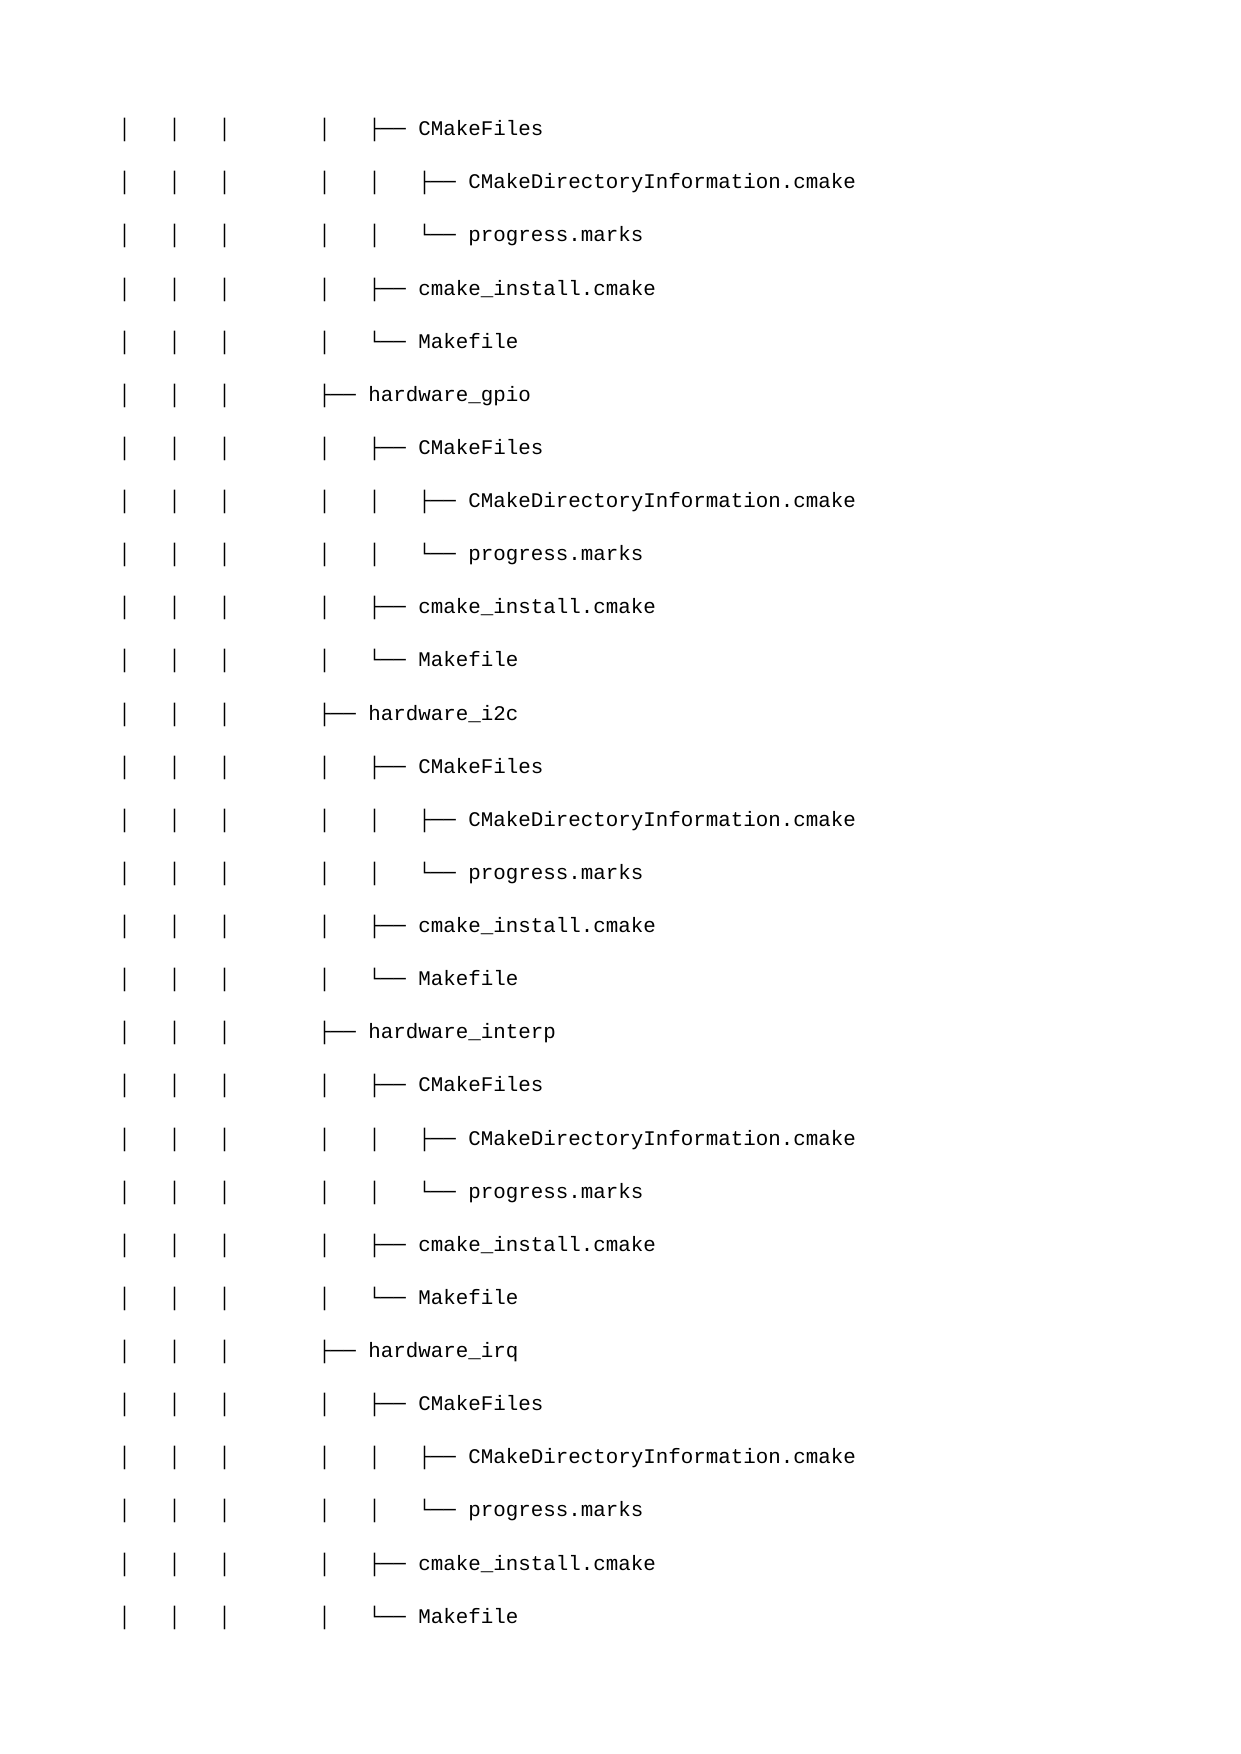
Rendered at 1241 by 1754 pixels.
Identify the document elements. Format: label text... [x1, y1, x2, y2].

text │ │ │ │ │ └── progress.marks [225, 1181, 324, 1204]
text │ │ │ │ │ ├── CMakeDirectoryInformation.cmake [175, 809, 224, 832]
text │ │ │ │ └── Makefile [325, 331, 1122, 354]
text │ │ │ │ ├── cmake_install.cmake [118, 277, 1122, 301]
text │ │ │ │ ├── cmake_install.cmake [225, 1234, 324, 1257]
text │ │ │ │ ├── cmake_install.cmake [325, 1234, 374, 1257]
text │ │ │ │ │ ├── CMakeDirectoryInformation.cmake [425, 809, 1122, 832]
text │ │ │ │ ├── cmake_install.cmake [118, 1552, 1122, 1576]
text │ │ │ │ ├── cmake_install.cmake [118, 915, 1122, 939]
text │ │ │ │ │ └── progress.marks [175, 1181, 224, 1204]
text │ │ │ │ │ ├── CMakeDirectoryInformation.cmake [118, 1446, 1122, 1470]
text │ │ │ │ │ └── progress.marks [118, 862, 1122, 886]
text │ │ │ ├── hardware_gpio [125, 384, 174, 407]
text │ │ │ │ ├── CMakeFiles [118, 118, 1122, 142]
text │ │ │ │ └── Makefile [175, 1606, 224, 1629]
text │ │ │ │ └── Makefile [125, 1606, 174, 1629]
text │ │ │ │ │ └── progress.marks [118, 1499, 1122, 1523]
text │ │ │ │ │ ├── CMakeDirectoryInformation.cmake [325, 809, 374, 832]
text │ │ │ │ └── Makefile [225, 1606, 324, 1629]
text │ │ │ ├── hardware_interp [118, 1021, 1122, 1045]
text │ │ │ │ └── Makefile [118, 649, 1122, 673]
text │ │ │ │ │ └── progress.marks [375, 1181, 1122, 1204]
text │ │ │ ├── hardware_irq [118, 1340, 1122, 1364]
text │ │ │ ├── hardware_gpio [325, 384, 1122, 407]
text │ │ │ │ └── Makefile [118, 1287, 1122, 1311]
text │ │ │ │ ├── cmake_install.cmake [175, 1234, 224, 1257]
text │ │ │ │ └── Makefile [118, 968, 1122, 992]
text │ │ │ ├── hardware_i2c [118, 702, 1122, 726]
text │ │ │ │ │ ├── CMakeDirectoryInformation.cmake [118, 1127, 1122, 1151]
text │ │ │ │ │ ├── CMakeDirectoryInformation.cmake [125, 809, 174, 832]
text │ │ │ │ │ ├── CMakeDirectoryInformation.cmake [225, 809, 324, 832]
text │ │ │ │ ├── CMakeFiles [325, 756, 374, 779]
text │ │ │ │ ├── cmake_install.cmake [375, 1234, 1122, 1257]
text │ │ │ │ │ ├── CMakeDirectoryInformation.cmake [118, 171, 1122, 195]
text │ │ │ │ ├── CMakeFiles [175, 756, 224, 779]
text │ │ │ │ │ ├── CMakeDirectoryInformation.cmake [118, 490, 1122, 514]
text │ │ │ │ │ └── progress.marks [125, 1181, 174, 1204]
text │ │ │ │ ├── CMakeFiles [125, 756, 174, 779]
text │ │ │ │ ├── CMakeFiles [118, 437, 1122, 461]
text │ │ │ │ └── Makefile [125, 331, 174, 354]
text │ │ │ │ ├── CMakeFiles [225, 756, 324, 779]
text │ │ │ │ ├── CMakeFiles [375, 756, 1122, 779]
text │ │ │ │ └── Makefile [175, 331, 224, 354]
text │ │ │ │ │ └── progress.marks [325, 1181, 374, 1204]
text │ │ │ ├── hardware_gpio [225, 384, 324, 407]
text │ │ │ │ └── Makefile [225, 331, 324, 354]
text │ │ │ │ ├── CMakeFiles [118, 1393, 1122, 1417]
text │ │ │ ├── hardware_gpio [175, 384, 224, 407]
text │ │ │ │ └── Makefile [325, 1606, 1122, 1629]
text │ │ │ │ │ └── progress.marks [118, 543, 1122, 567]
text │ │ │ │ │ ├── CMakeDirectoryInformation.cmake [375, 809, 424, 832]
text │ │ │ │ ├── CMakeFiles [118, 1074, 1122, 1098]
text │ │ │ │ ├── cmake_install.cmake [118, 596, 1122, 620]
text │ │ │ │ │ └── progress.marks [118, 224, 1122, 248]
text │ │ │ │ ├── cmake_install.cmake [125, 1234, 174, 1257]
